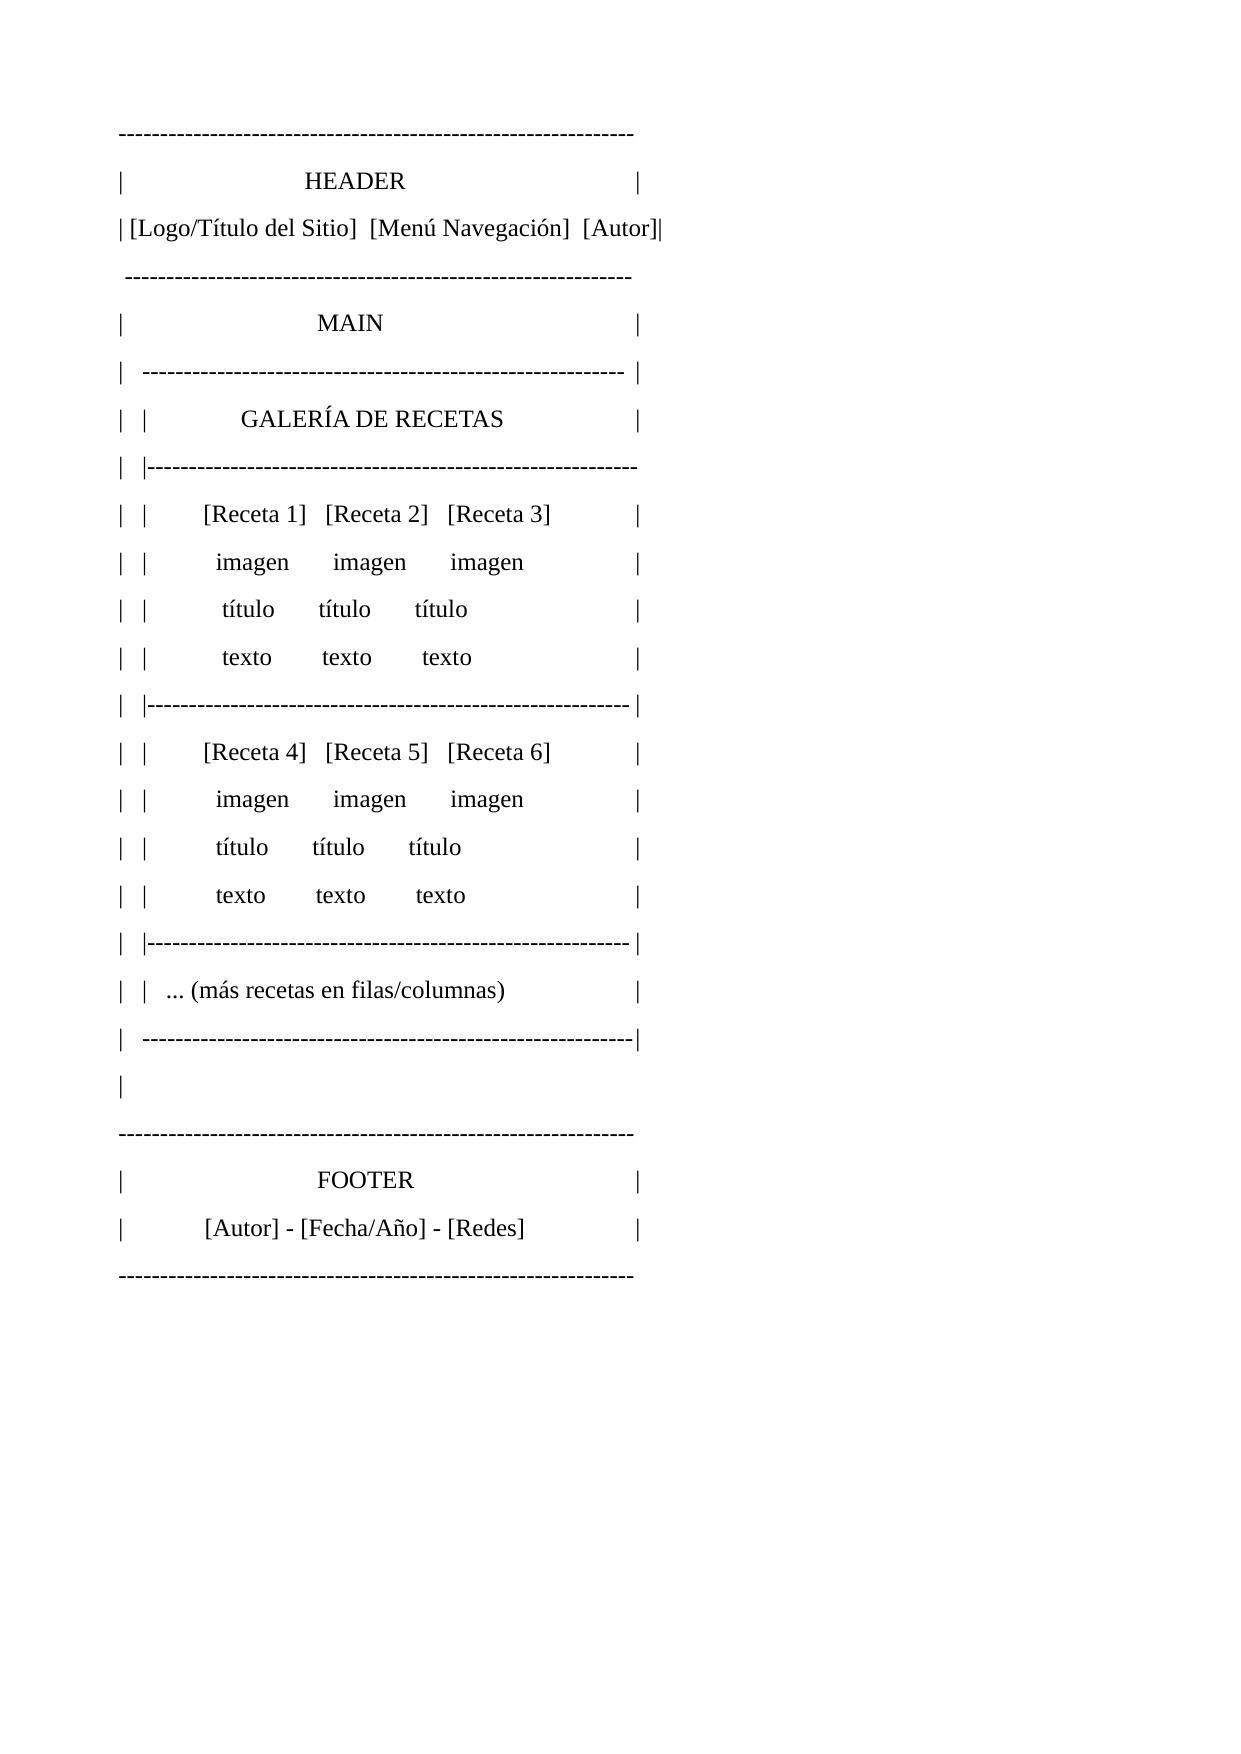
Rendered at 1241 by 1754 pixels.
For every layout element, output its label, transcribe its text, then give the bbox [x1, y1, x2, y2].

text | MAIN | [118, 308, 1122, 337]
text | | [Receta 4] [Receta 5] [Receta 6] | [118, 737, 1122, 766]
text -------------------------------------------------------------- [118, 1118, 1122, 1147]
text | HEADER | [118, 166, 1122, 194]
text -------------------------------------------------------------- [118, 1261, 1122, 1289]
text | | ... (más recetas en filas/columnas) | [118, 975, 1122, 1004]
text -------------------------------------------------------------- [118, 118, 1122, 147]
text | [Autor] - [Fecha/Año] - [Redes] | [118, 1213, 1122, 1242]
text | | imagen imagen imagen | [118, 784, 1122, 813]
text | FOOTER | [118, 1165, 1122, 1194]
text | | imagen imagen imagen | [118, 547, 1122, 575]
text | | texto texto texto | [118, 642, 1122, 671]
text | | título título título | [118, 594, 1122, 623]
text | |---------------------------------------------------------- | [118, 927, 1122, 956]
text | ----------------------------------------------------------- | [118, 1023, 1122, 1051]
text | | [Receta 1] [Receta 2] [Receta 3] | [118, 499, 1122, 528]
text | ---------------------------------------------------------- | [118, 356, 1122, 385]
text | | título título título | [118, 832, 1122, 861]
text | |---------------------------------------------------------- | [118, 689, 1122, 718]
text | | texto texto texto | [118, 880, 1122, 908]
text | [118, 1070, 1122, 1099]
text | |----------------------------------------------------------- [118, 451, 1122, 480]
text | | GALERÍA DE RECETAS | [118, 404, 1122, 432]
text | [Logo/Título del Sitio] [Menú Navegación] [Autor]| [118, 213, 1122, 242]
text ------------------------------------------------------------- [118, 261, 1122, 290]
